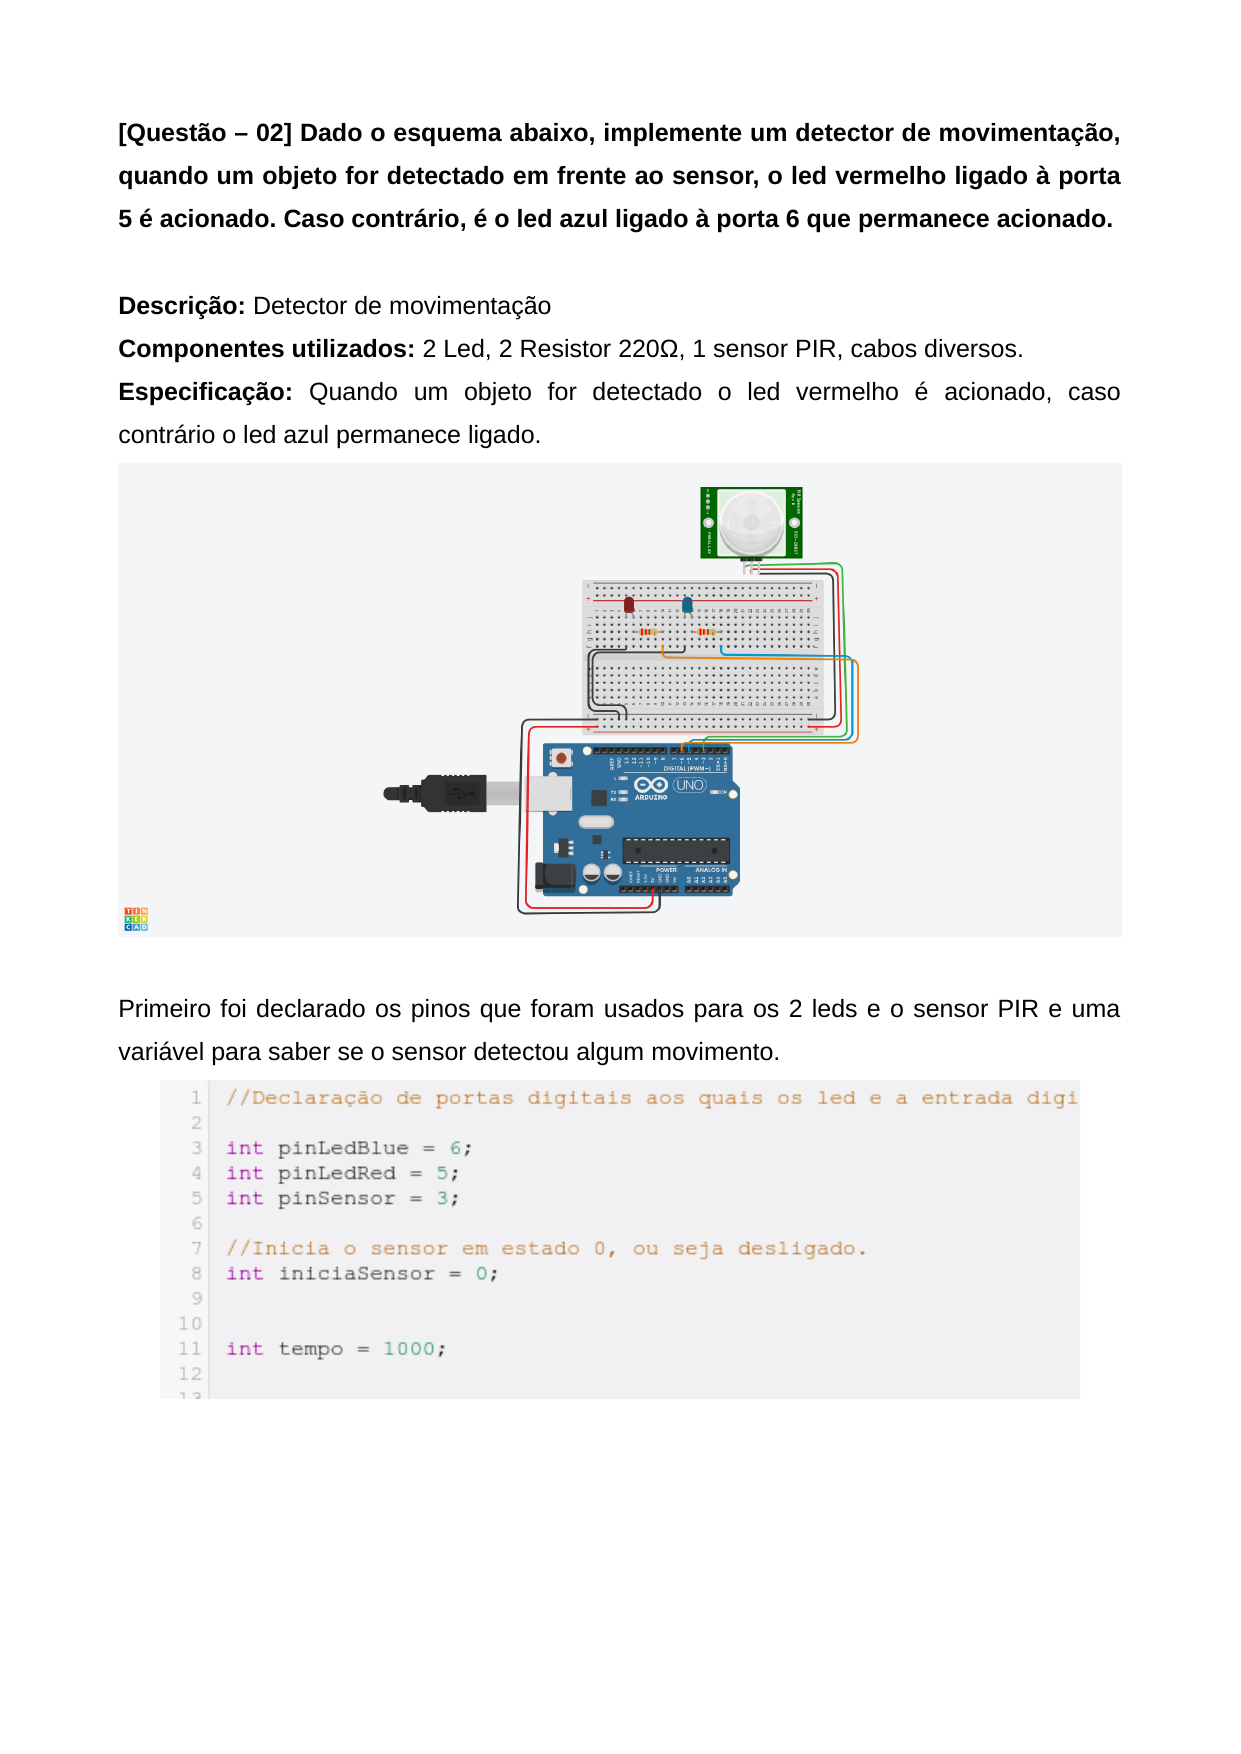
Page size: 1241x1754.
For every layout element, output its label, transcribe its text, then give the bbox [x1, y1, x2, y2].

picture [160, 1080, 1081, 1399]
text [Questão – 02] Dado o esquema abaixo, implemente um detector de movimentação, quando um objeto for detectado em frente ao sensor, o led vermelho ligado à porta 5 é acionado. Caso contrário, é o led azul ligado à porta 6 que permanece acionado. [118, 118, 1122, 233]
picture [118, 463, 1123, 937]
text Componentes utilizados: 2 Led, 2 Resistor 220Ω, 1 sensor PIR, cabos diversos. [118, 334, 1122, 362]
text Descrição: Detector de movimentação [118, 291, 1122, 319]
text Primeiro foi declarado os pinos que foram usados para os 2 leds e o sensor PIR e uma variável para saber se o sensor detectou algum movimento. [118, 994, 1122, 1066]
text Especificação: Quando um objeto for detectado o led vermelho é acionado, caso contrário o led azul permanece ligado. [118, 377, 1122, 449]
